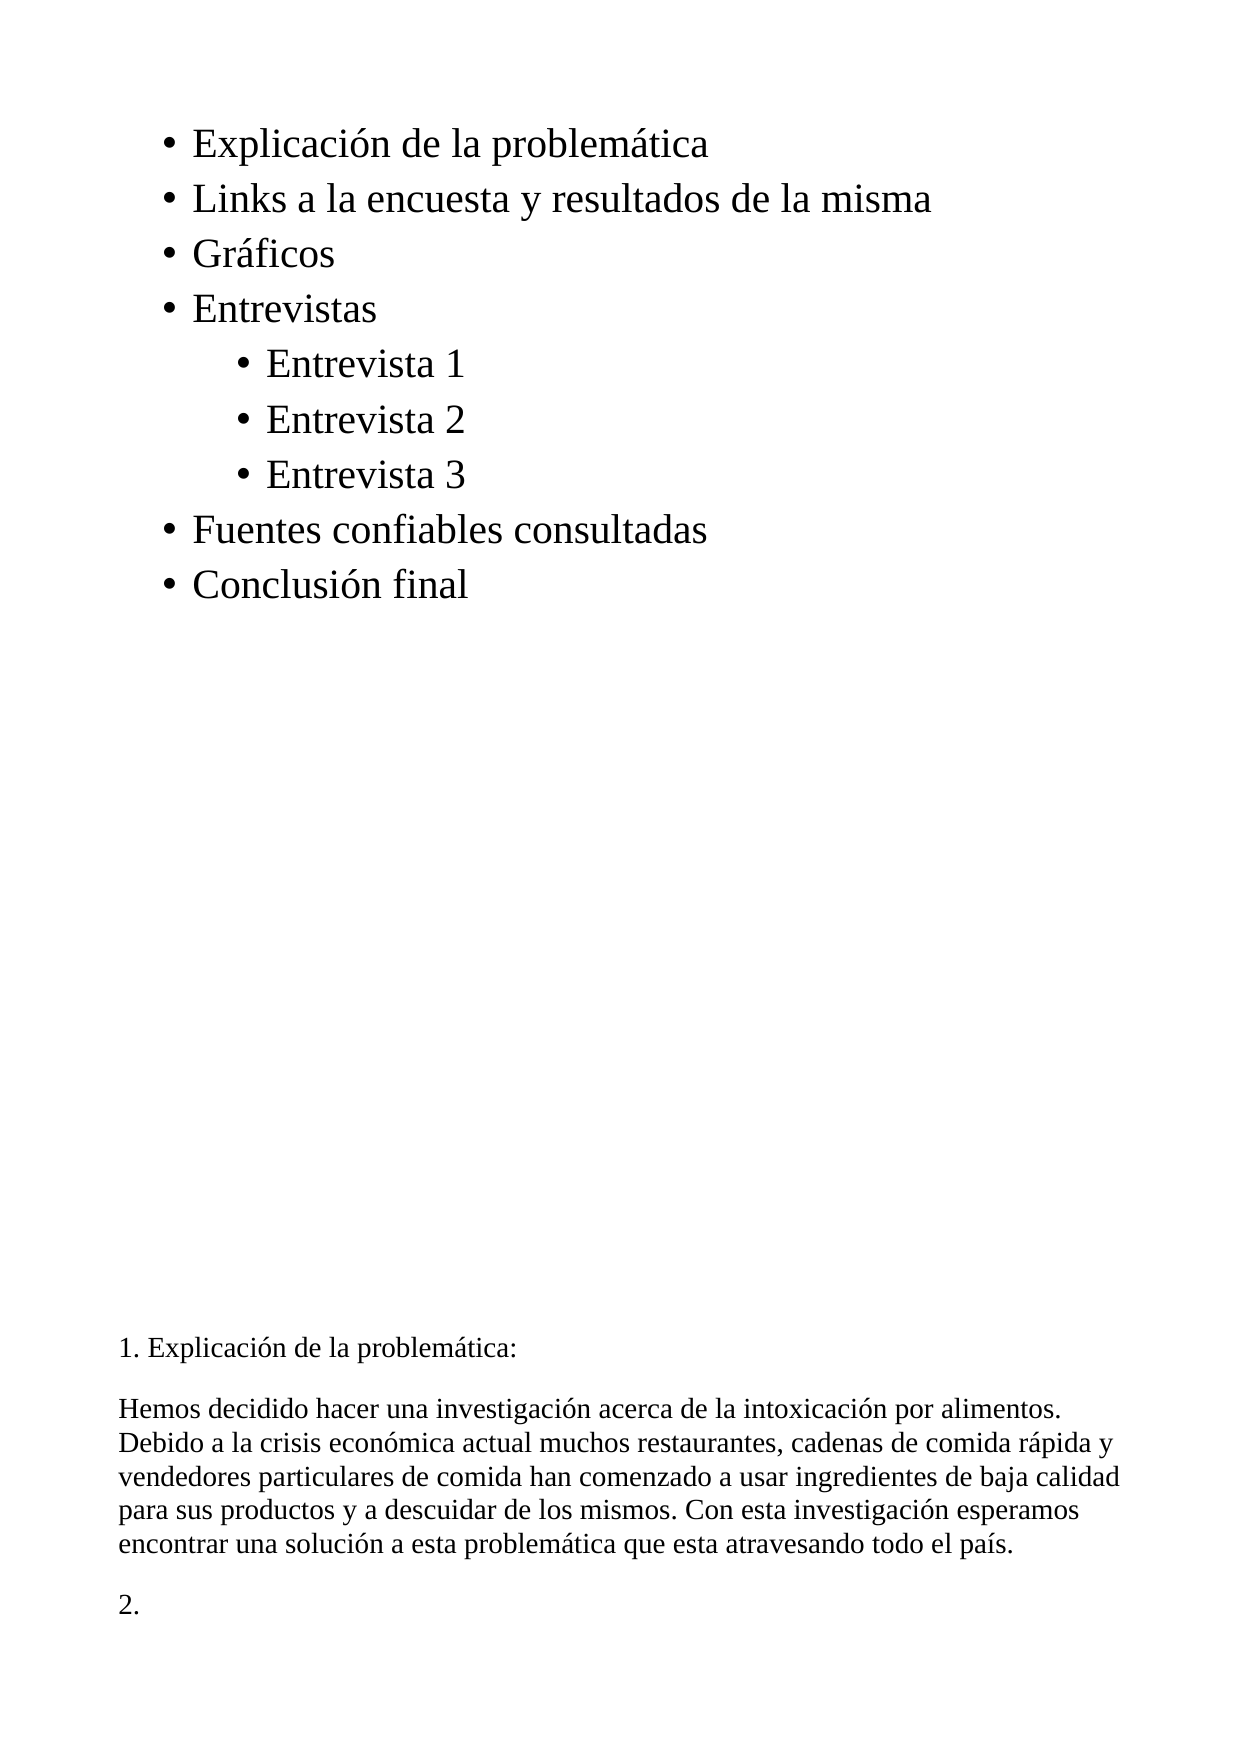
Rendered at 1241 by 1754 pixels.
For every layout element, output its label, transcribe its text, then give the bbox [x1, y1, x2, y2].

text Hemos decidido hacer una investigación acerca de la intoxicación por alimentos. Debido a la crisis económica actual muchos restaurantes, cadenas de comida rápida y vendedores particulares de comida han comenzado a usar ingredientes de baja calidad para sus productos y a descuidar de los mismos. Con esta investigación esperamos encontrar una solución a esta problemática que esta atravesando todo el país. [118, 1392, 1122, 1559]
list Entrevista 3 [236, 449, 1122, 497]
list Conclusión final [162, 560, 1122, 608]
list Entrevistas [162, 284, 1122, 332]
text 2. [118, 1587, 1122, 1621]
text 1. Explicación de la problemática: [118, 1330, 1122, 1364]
list Entrevista 2 [236, 394, 1122, 442]
list Explicación de la problemática [162, 118, 1122, 166]
list Links a la encuesta y resultados de la misma [162, 173, 1122, 221]
list Gráficos [162, 228, 1122, 277]
list Fuentes confiables consultadas [162, 504, 1122, 553]
list Entrevista 1 [236, 339, 1122, 387]
